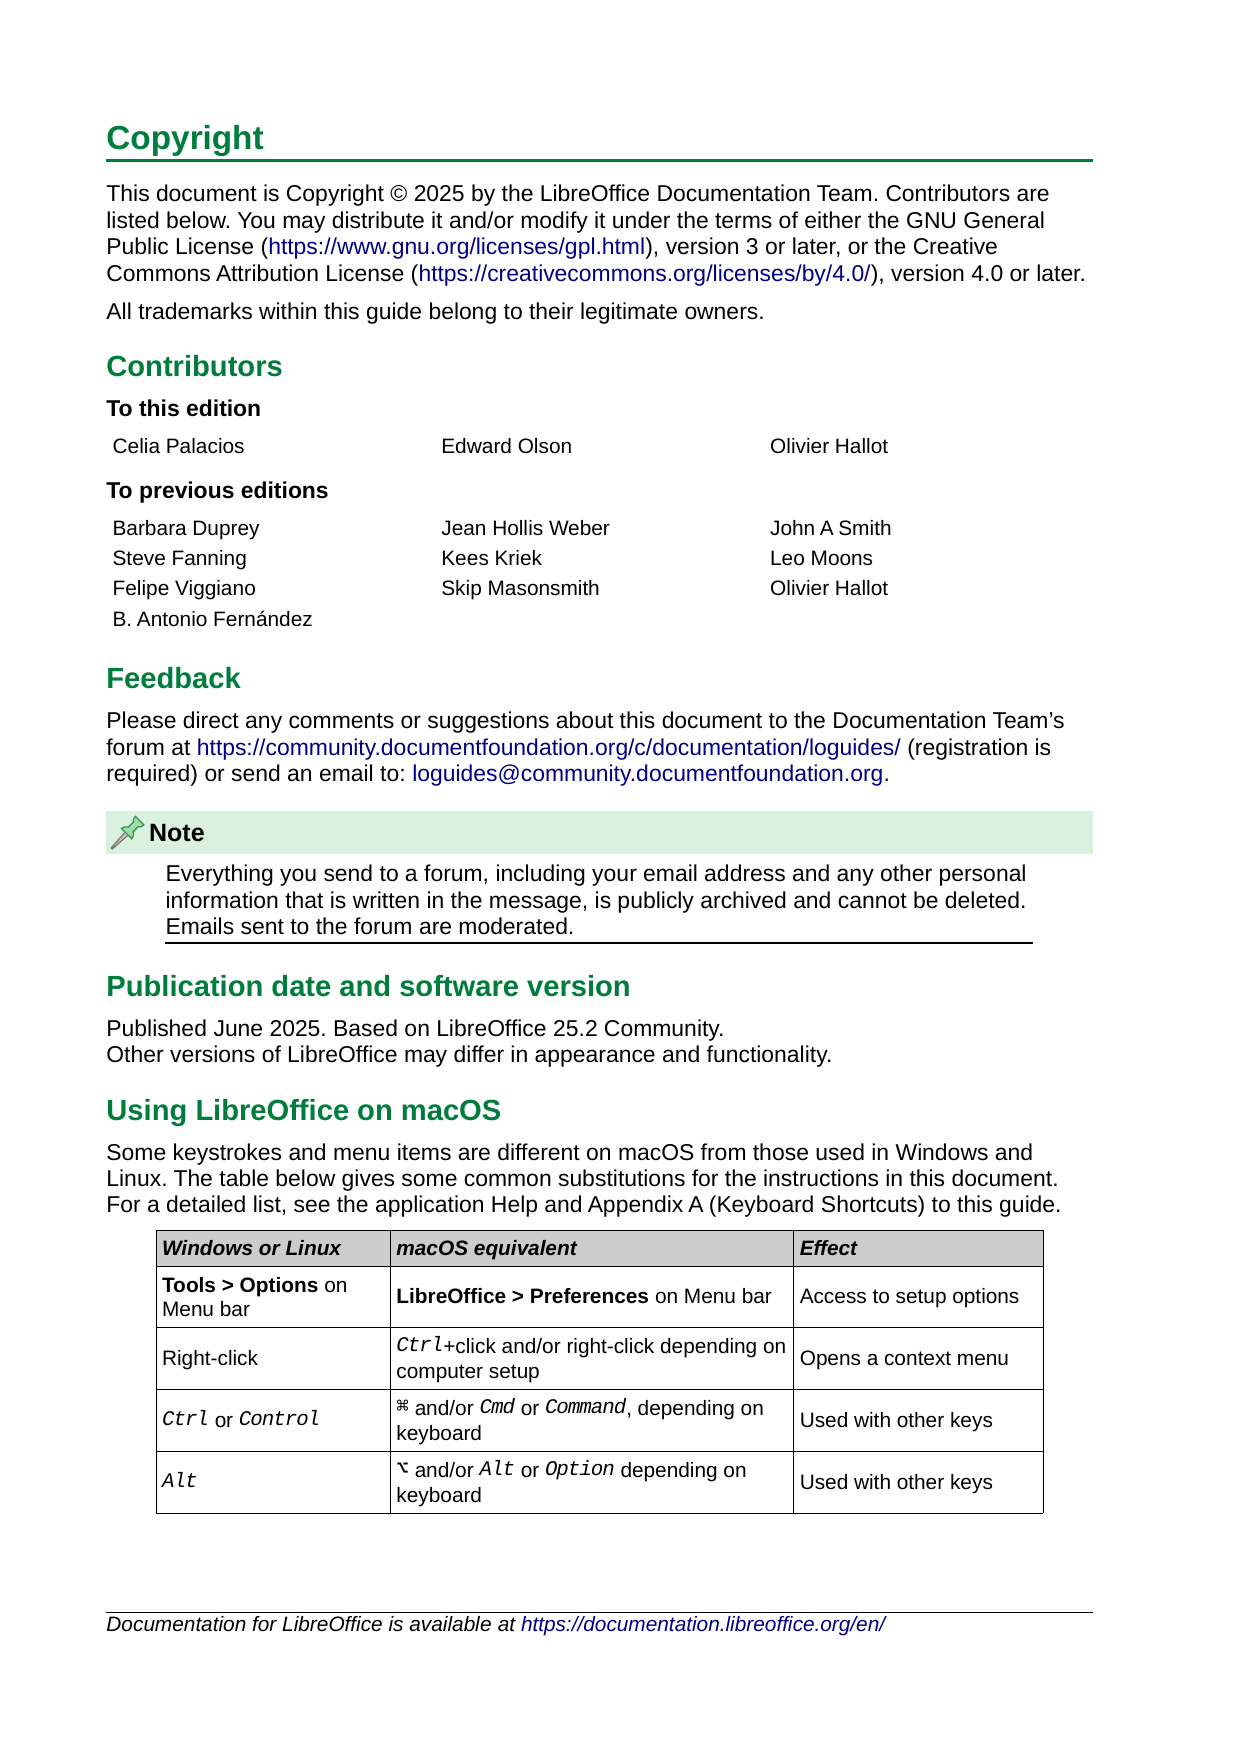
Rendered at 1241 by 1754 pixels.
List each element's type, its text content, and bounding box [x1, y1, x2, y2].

table_cell Used with other keys [794, 1390, 1043, 1451]
text Everything you send to a forum, including your email address and any other personal information that is written in the message, is publicly archived and cannot be deleted. Emails sent to the forum are moderated. [165, 860, 1033, 942]
table_cell ⌘ and/or Cmd or Command, depending on keyboard [391, 1390, 793, 1451]
table_header Olivier Hallot [764, 434, 1093, 464]
subtitle Note [106, 811, 1093, 854]
table_cell Skip Masonsmith [435, 576, 764, 606]
table_header John A Smith [764, 516, 1093, 546]
table_cell Tools > Options on Menu bar [157, 1267, 390, 1327]
table_cell Ctrl or Control [157, 1390, 390, 1451]
text Published June 2025. Based on LibreOffice 25.2 Community. Other versions of LibreOffice may differ in appearance and functionality. [106, 1015, 1093, 1068]
table_cell Kees Kriek [435, 546, 764, 576]
text Some keystrokes and menu items are different on macOS from those used in Windows and Linux. The table below gives some common substitutions for the instructions in this document. For a detailed list, see the application Help and Appendix A (Keyboard Shortcuts) to this guide. [106, 1138, 1093, 1218]
text Please direct any comments or suggestions about this document to the Documentation Team’s forum at https://community.documentfoundation.org/c/documentation/loguides/ (registration is required) or send an email to: loguides@community.documentfoundation.org. [106, 707, 1093, 786]
table_cell Opens a context menu [794, 1328, 1043, 1389]
table_cell Olivier Hallot [764, 576, 1093, 606]
table_cell Felipe Viggiano [106, 576, 435, 606]
text All trademarks within this guide belong to their legitimate owners. [106, 298, 1093, 325]
table_header macOS equivalent [391, 1231, 793, 1266]
table_header Windows or Linux [157, 1231, 390, 1266]
text To previous editions [106, 477, 1093, 503]
table_cell Alt [157, 1452, 390, 1513]
table_header Effect [794, 1231, 1043, 1266]
table_cell Steve Fanning [106, 546, 435, 576]
table_cell Ctrl+click and/or right-click depending on computer setup [391, 1328, 793, 1389]
table_cell LibreOffice > Preferences on Menu bar [391, 1267, 793, 1327]
table_cell Access to setup options [794, 1267, 1043, 1327]
table_header Barbara Duprey [106, 516, 435, 546]
table_cell ⌥ and/or Alt or Option depending on keyboard [391, 1452, 793, 1513]
text To this edition [106, 395, 1093, 422]
table_cell [764, 606, 1093, 637]
subtitle Feedback [106, 661, 1093, 695]
table_header Celia Palacios [106, 434, 435, 464]
text This document is Copyright © 2025 by the LibreOffice Documentation Team. Contributors are listed below. You may distribute it and/or modify it under the terms of either the GNU General Public License (https://www.gnu.org/licenses/gpl.html), version 3 or later, or the Creative Commons Attribution License (https://creativecommons.org/licenses/by/4.0/), version 4.0 or later. [106, 180, 1093, 286]
table_cell B. Antonio Fernández [106, 606, 435, 637]
subtitle Contributors [106, 349, 1093, 383]
subtitle Using LibreOffice on macOS [106, 1093, 1093, 1126]
subtitle Publication date and software version [106, 969, 1093, 1003]
table_cell Leo Moons [764, 546, 1093, 576]
table_header Edward Olson [435, 434, 764, 464]
table_header Jean Hollis Weber [435, 516, 764, 546]
table_cell [435, 606, 764, 637]
table_cell Right-click [157, 1328, 390, 1389]
table_cell Used with other keys [794, 1452, 1043, 1513]
subtitle Copyright [106, 118, 1093, 159]
